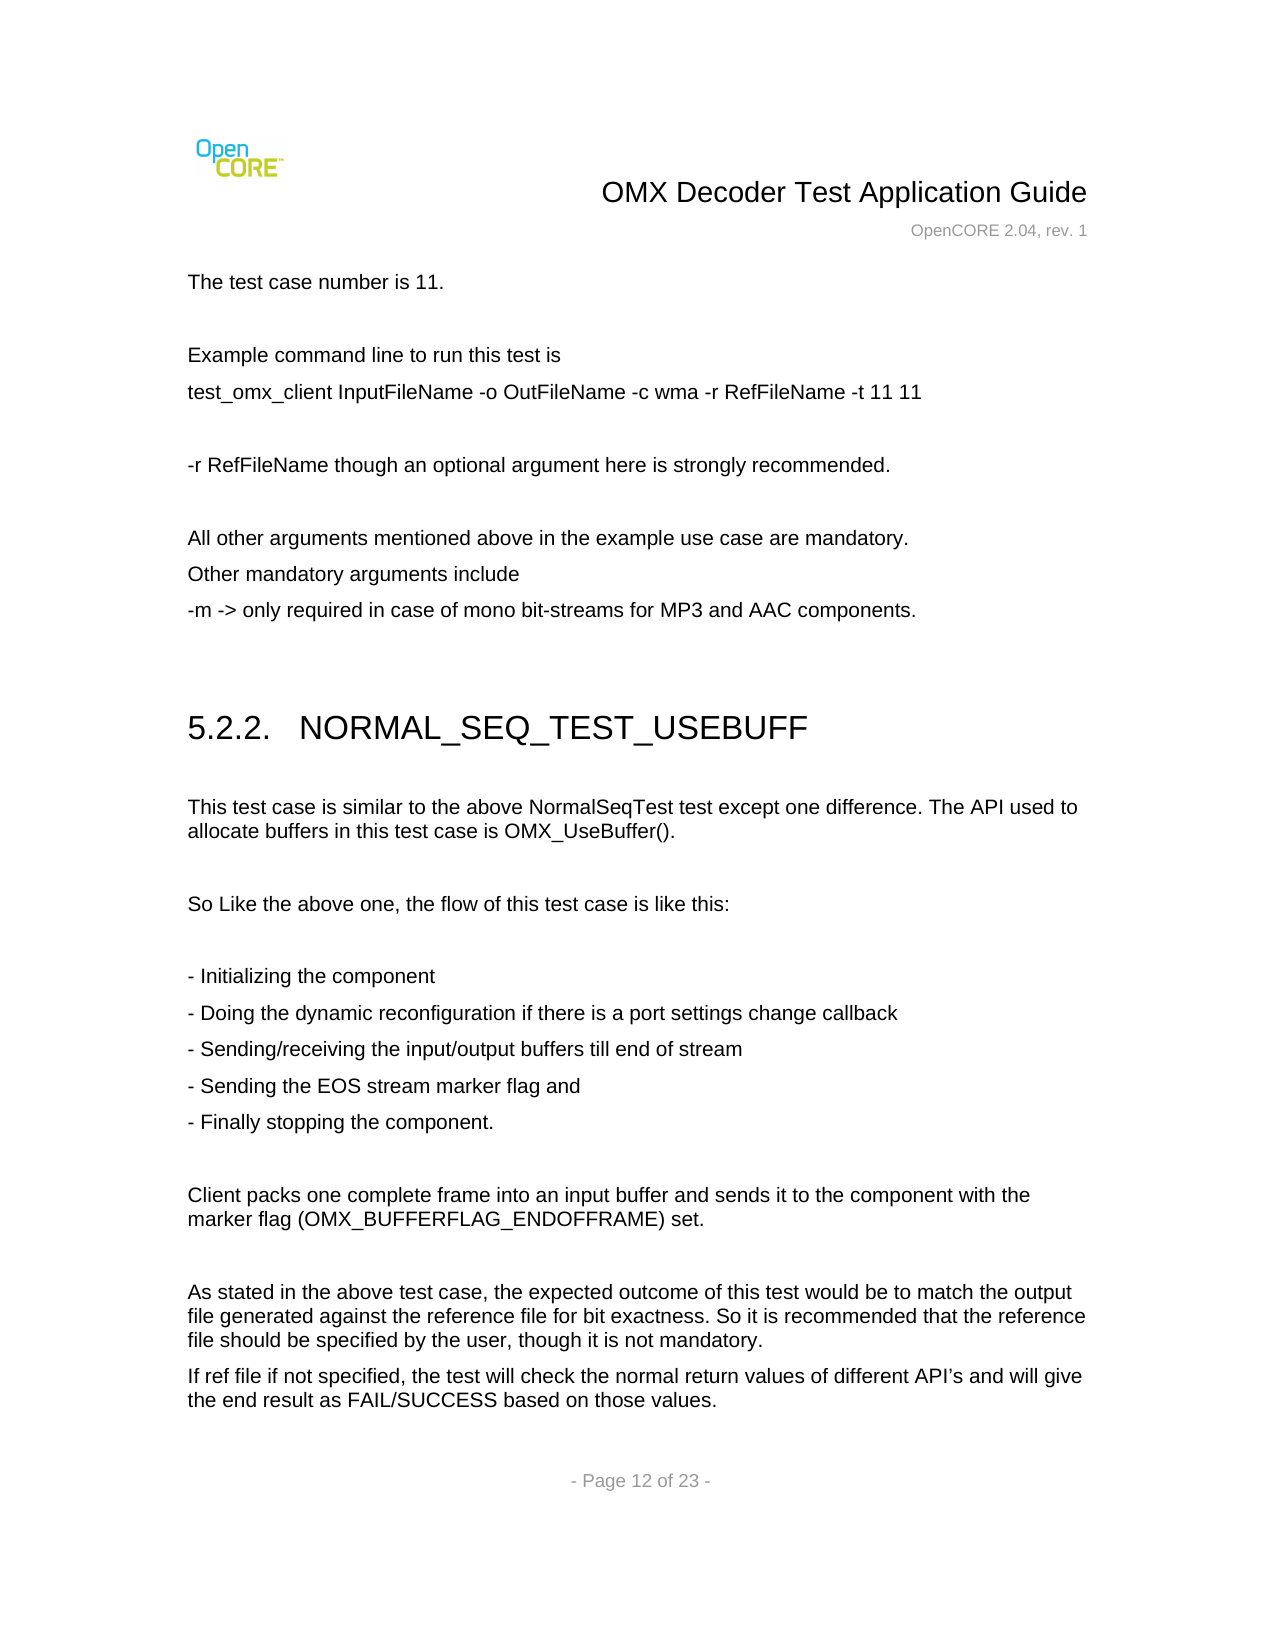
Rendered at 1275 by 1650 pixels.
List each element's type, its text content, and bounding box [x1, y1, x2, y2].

text Other mandatory arguments include [187, 562, 1087, 586]
text -m -> only required in case of mono bit-streams for MP3 and AAC components. [187, 598, 1087, 622]
text As stated in the above test case, the expected outcome of this test would be to match the output file generated against the reference file for bit exactness. So it is recommended that the reference file should be specified by the user, though it is not mandatory. [187, 1280, 1087, 1352]
text Example command line to run this test is [187, 343, 1087, 367]
subtitle NORMAL_SEQ_TEST_USEBUFF [187, 708, 1087, 746]
text test_omx_client InputFileName -o OutFileName -c wma -r RefFileName -t 11 11 [187, 379, 1087, 403]
text - Initializing the component [187, 964, 1087, 988]
text All other arguments mentioned above in the example use case are mandatory. [187, 525, 1087, 549]
text - Finally stopping the component. [187, 1110, 1087, 1134]
text So Like the above one, the flow of this test case is like this: [187, 891, 1087, 915]
text The test case number is 11. [187, 270, 1087, 294]
text -r RefFileName though an optional argument here is strongly recommended. [187, 452, 1087, 476]
text - Sending/receiving the input/output buffers till end of stream [187, 1037, 1087, 1061]
text This test case is similar to the above NormalSeqTest test except one difference. The API used to allocate buffers in this test case is OMX_UseBuffer(). [187, 794, 1087, 842]
text Client packs one complete frame into an input buffer and sends it to the component with the marker flag (OMX_BUFFERFLAG_ENDOFFRAME) set. [187, 1183, 1087, 1231]
text If ref file if not specified, the test will check the normal return values of different API’s and will give the end result as FAIL/SUCCESS based on those values. [187, 1364, 1087, 1412]
text - Sending the EOS stream marker flag and [187, 1074, 1087, 1098]
picture [193, 137, 288, 179]
text - Doing the dynamic reconfiguration if there is a port settings change callback [187, 1001, 1087, 1025]
